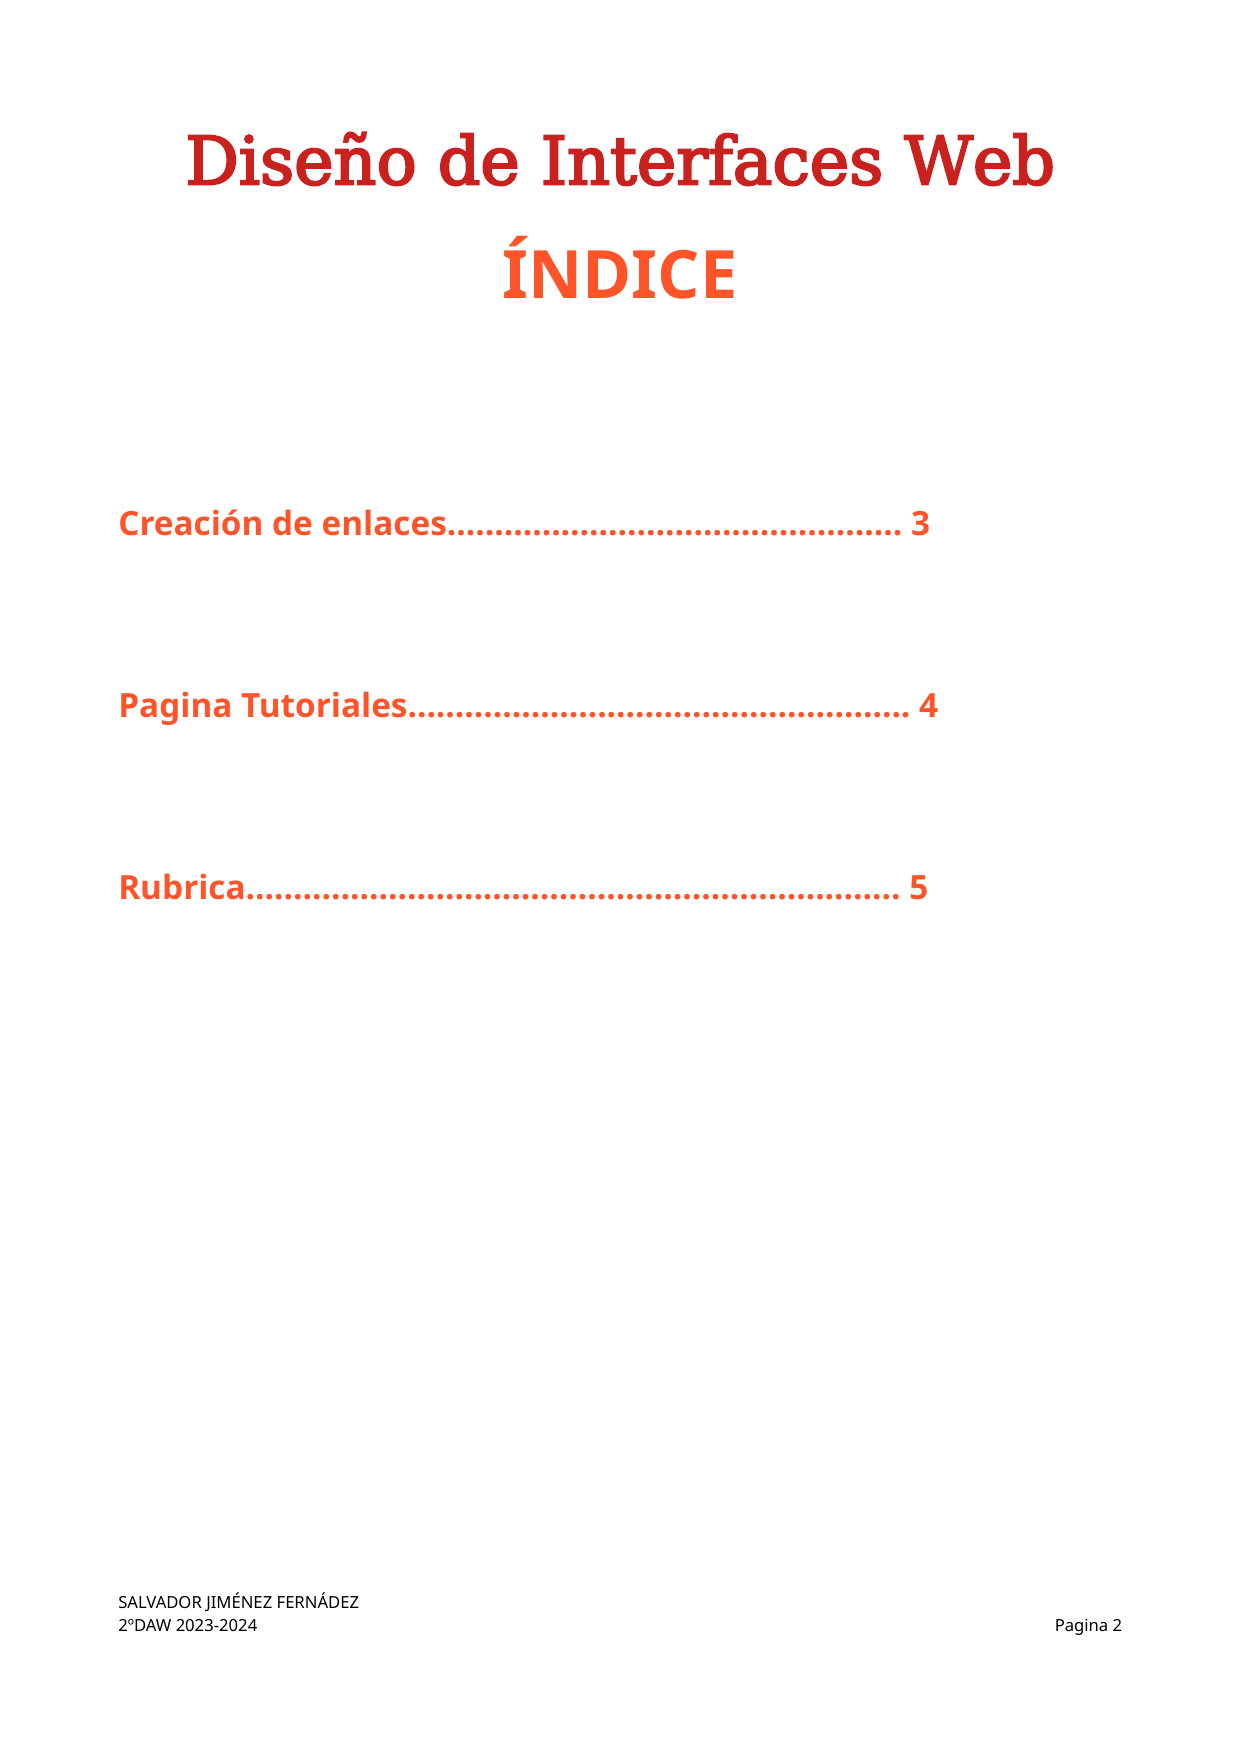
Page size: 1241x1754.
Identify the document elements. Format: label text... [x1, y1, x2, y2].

text Pagina Tutoriales…………………………………………….. 4 [118, 682, 1122, 727]
text Creación de enlaces………………………………………... 3 [118, 500, 1122, 546]
text Rubrica…………….…………………………………………….. 5 [118, 863, 1122, 909]
text ÍNDICE [118, 228, 1122, 318]
